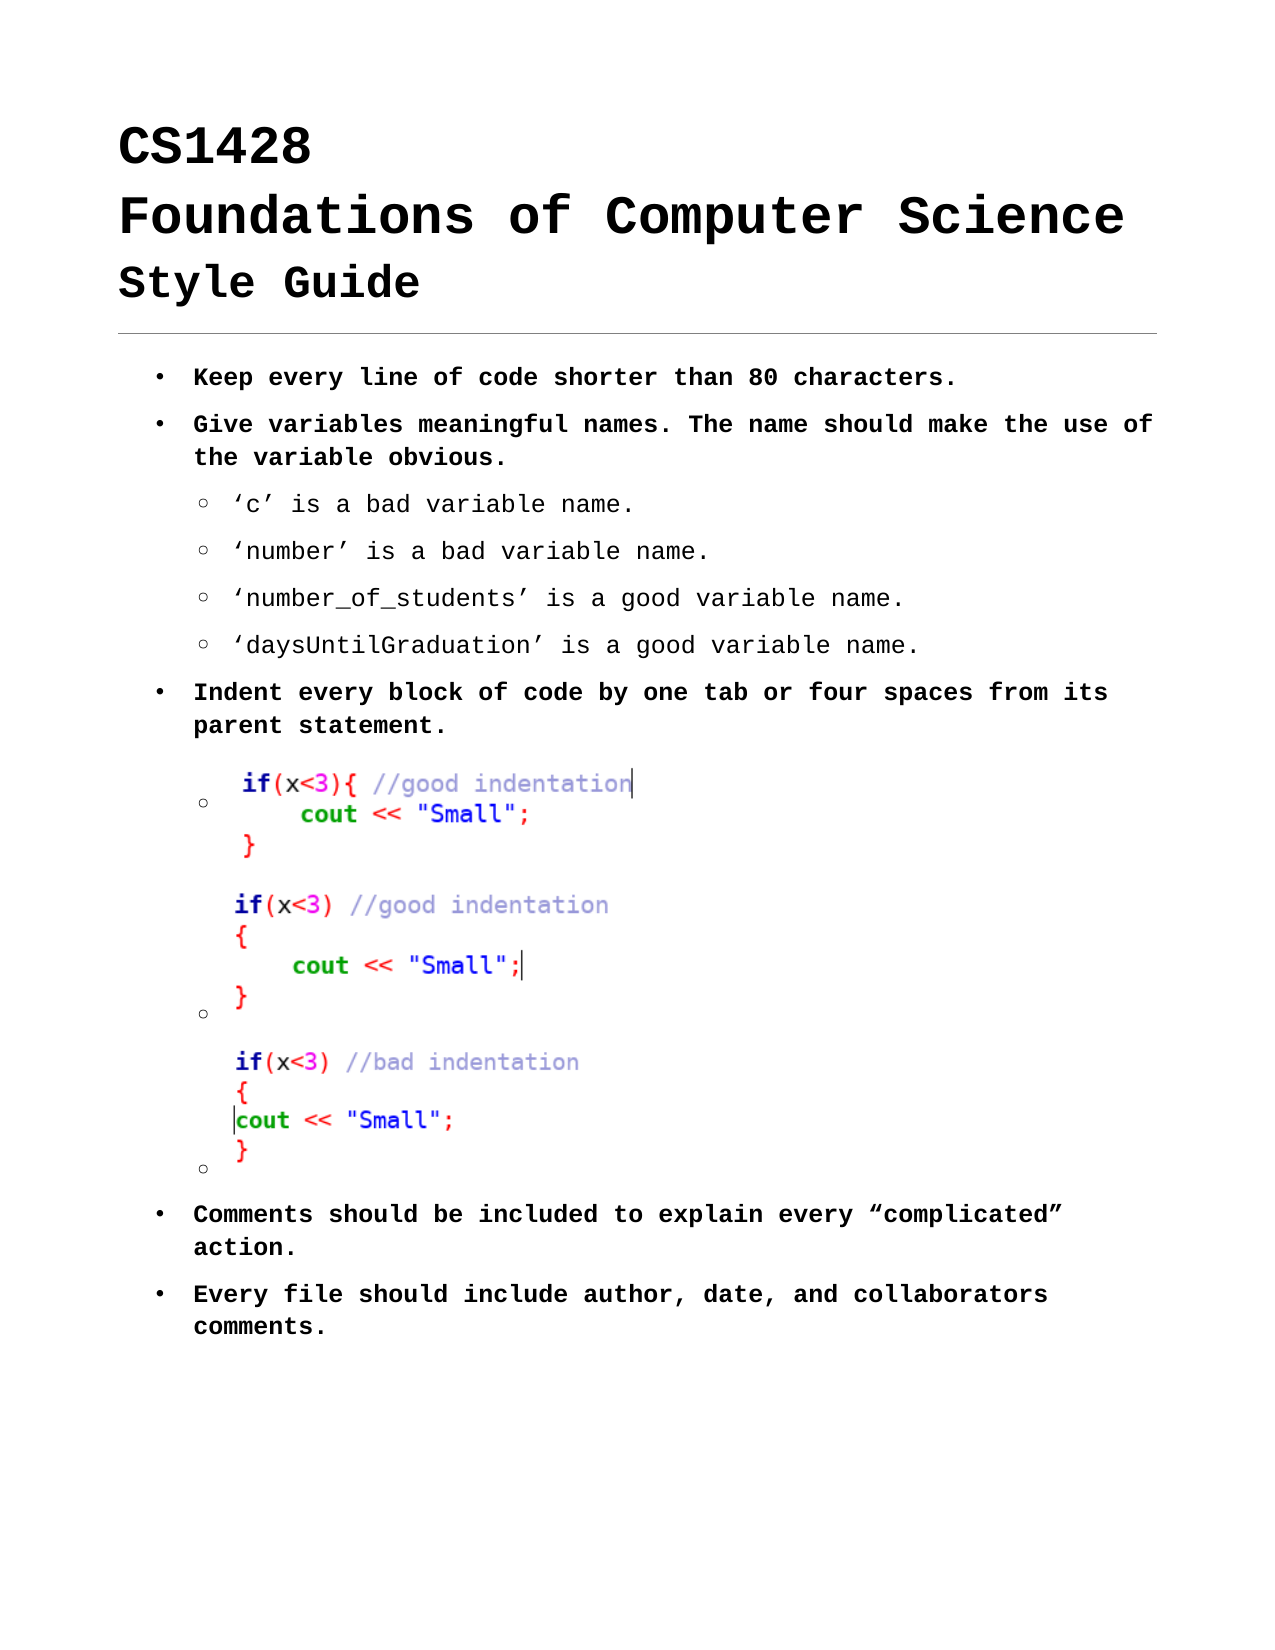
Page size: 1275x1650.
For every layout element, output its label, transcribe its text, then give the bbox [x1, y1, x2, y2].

list ‘number_of_students’ is a good variable name. [193, 586, 1157, 614]
text CS1428 [118, 118, 1157, 179]
picture [230, 759, 646, 866]
text Foundations of Computer Science [118, 189, 1157, 250]
list Indent every block of code by one tab or four spaces from its parent statement. [156, 680, 1157, 741]
list Comments should be included to explain every “complicated” action. [156, 1202, 1157, 1262]
list Keep every line of code shorter than 80 characters. [156, 365, 1157, 393]
text Style Guide [118, 259, 1157, 311]
list Give variables meaningful names. The name should make the use of the variable obvious. [156, 412, 1157, 473]
list ‘number’ is a bad variable name. [193, 539, 1157, 567]
picture [230, 883, 638, 1024]
list ‘daysUntilGraduation’ is a good variable name. [193, 633, 1157, 661]
list Every file should include author, date, and collaborators comments. [156, 1281, 1157, 1342]
list ‘c’ is a bad variable name. [193, 492, 1157, 520]
picture [230, 1047, 587, 1179]
